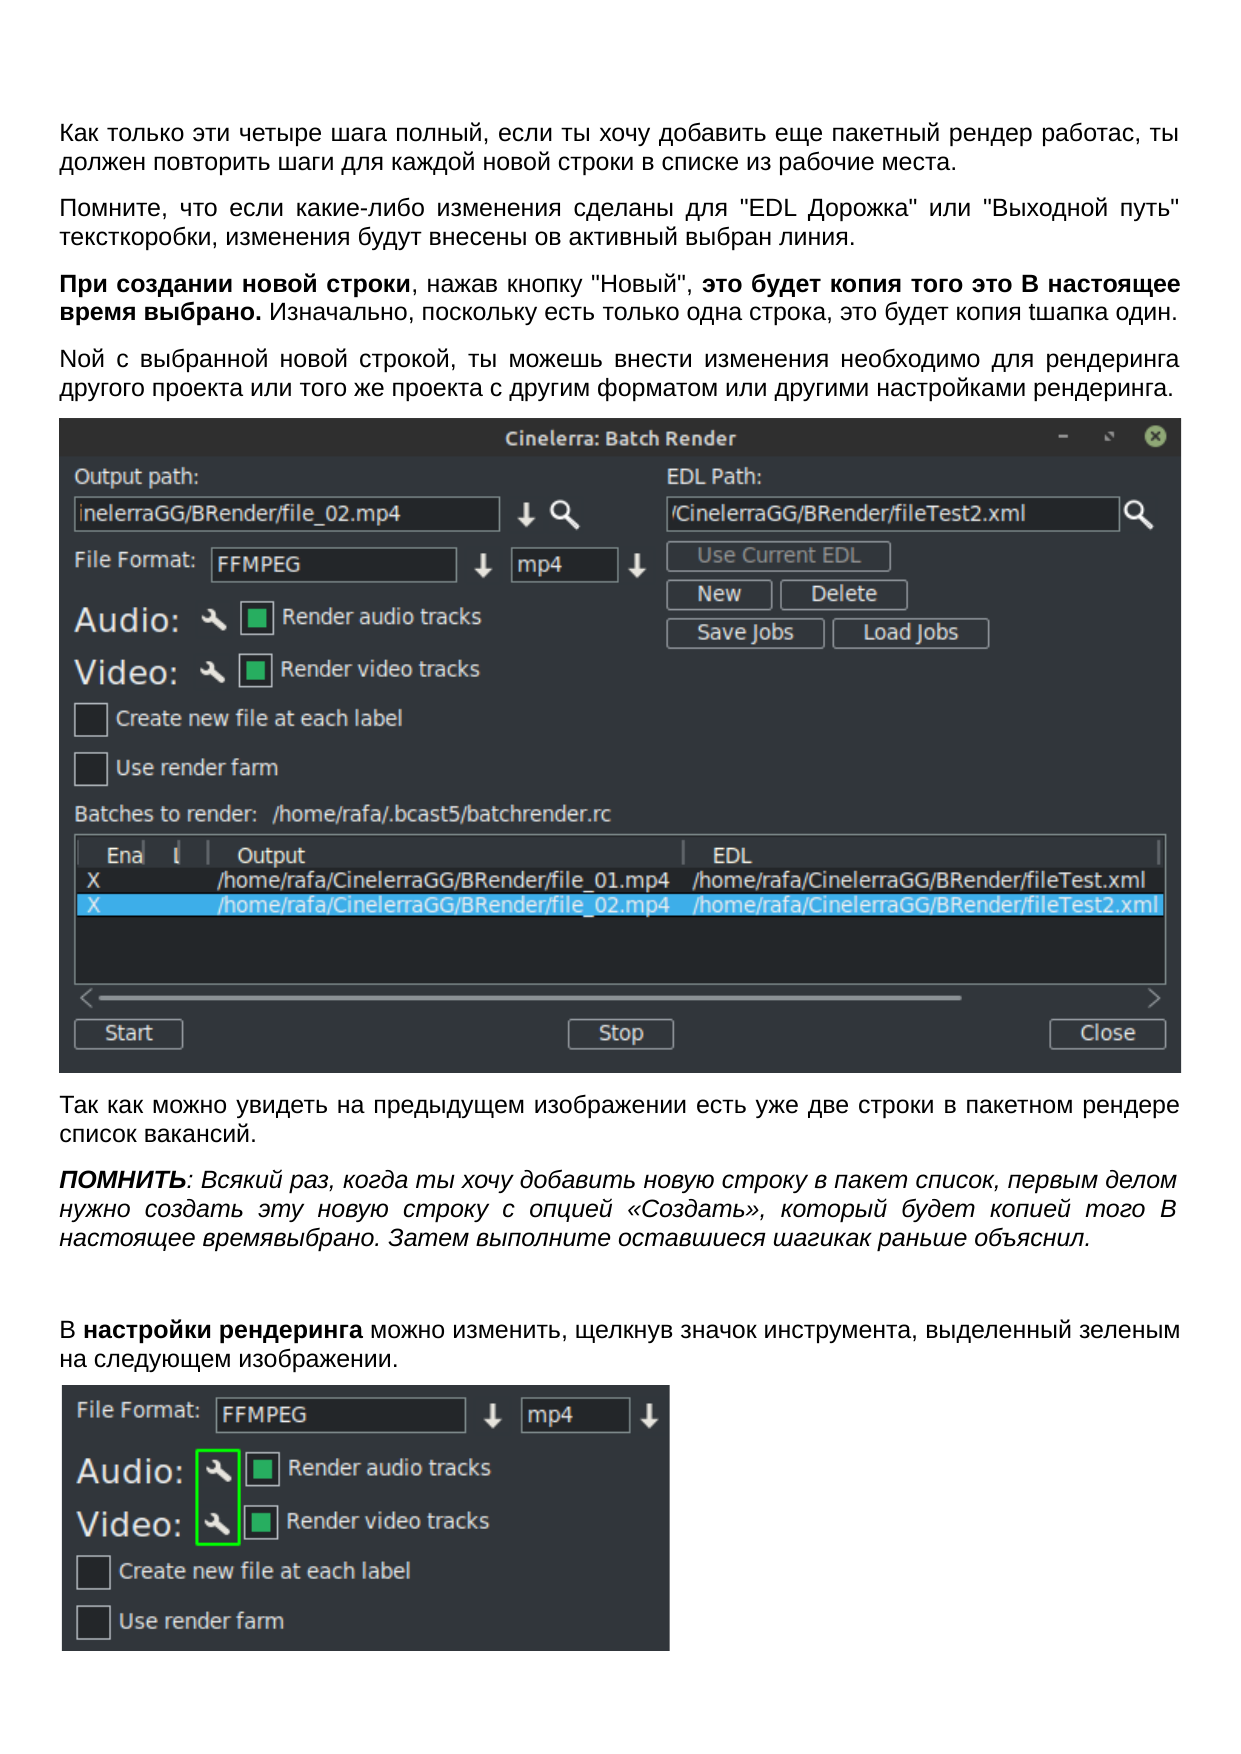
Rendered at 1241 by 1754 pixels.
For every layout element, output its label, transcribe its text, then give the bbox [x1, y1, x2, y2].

text При создании новой строки, нажав кнопку "Новый", это будет копия того это В настоящее время выбрано. Изначально, поскольку есть только одна строка, это будет копия tшапка один. [59, 268, 1181, 326]
picture [61, 1385, 670, 1651]
picture [59, 418, 1182, 1073]
text В настройки рендеринга можно изменить, щелкнув значок инструмента, выделенный зеленым на следующем изображении. [59, 1316, 1181, 1373]
text Так как можно увидеть на предыдущем изображении есть уже две строки в пакетном рендере список вакансий. [59, 1073, 1181, 1147]
text Помните, что если какие-либо изменения сделаны для "EDL Дорожка" или "Выходной путь" тексткоробки, изменения будут внесены ов активный выбран линия. [59, 193, 1181, 251]
text Nой с выбранной новой строкой, ты можешь внести изменения необходимо для рендеринга другого проекта или того же проекта с другим форматом или другими настройками рендеринга. [59, 344, 1181, 401]
text Как только эти четыре шага полный, если ты хочу добавить еще пакетный рендер работас, ты должен повторить шаги для каждой новой строки в списке из рабочие места. [59, 118, 1181, 176]
text ПОМНИТЬ: Всякий раз, когда ты хочу добавить новую строку в пакет список, первым делом нужно создать эту новую строку с опцией «Создать», который будет копией того В настоящее времявыбрано. Затем выполните оставшиеся шагикак раньше объяснил. [59, 1165, 1181, 1251]
